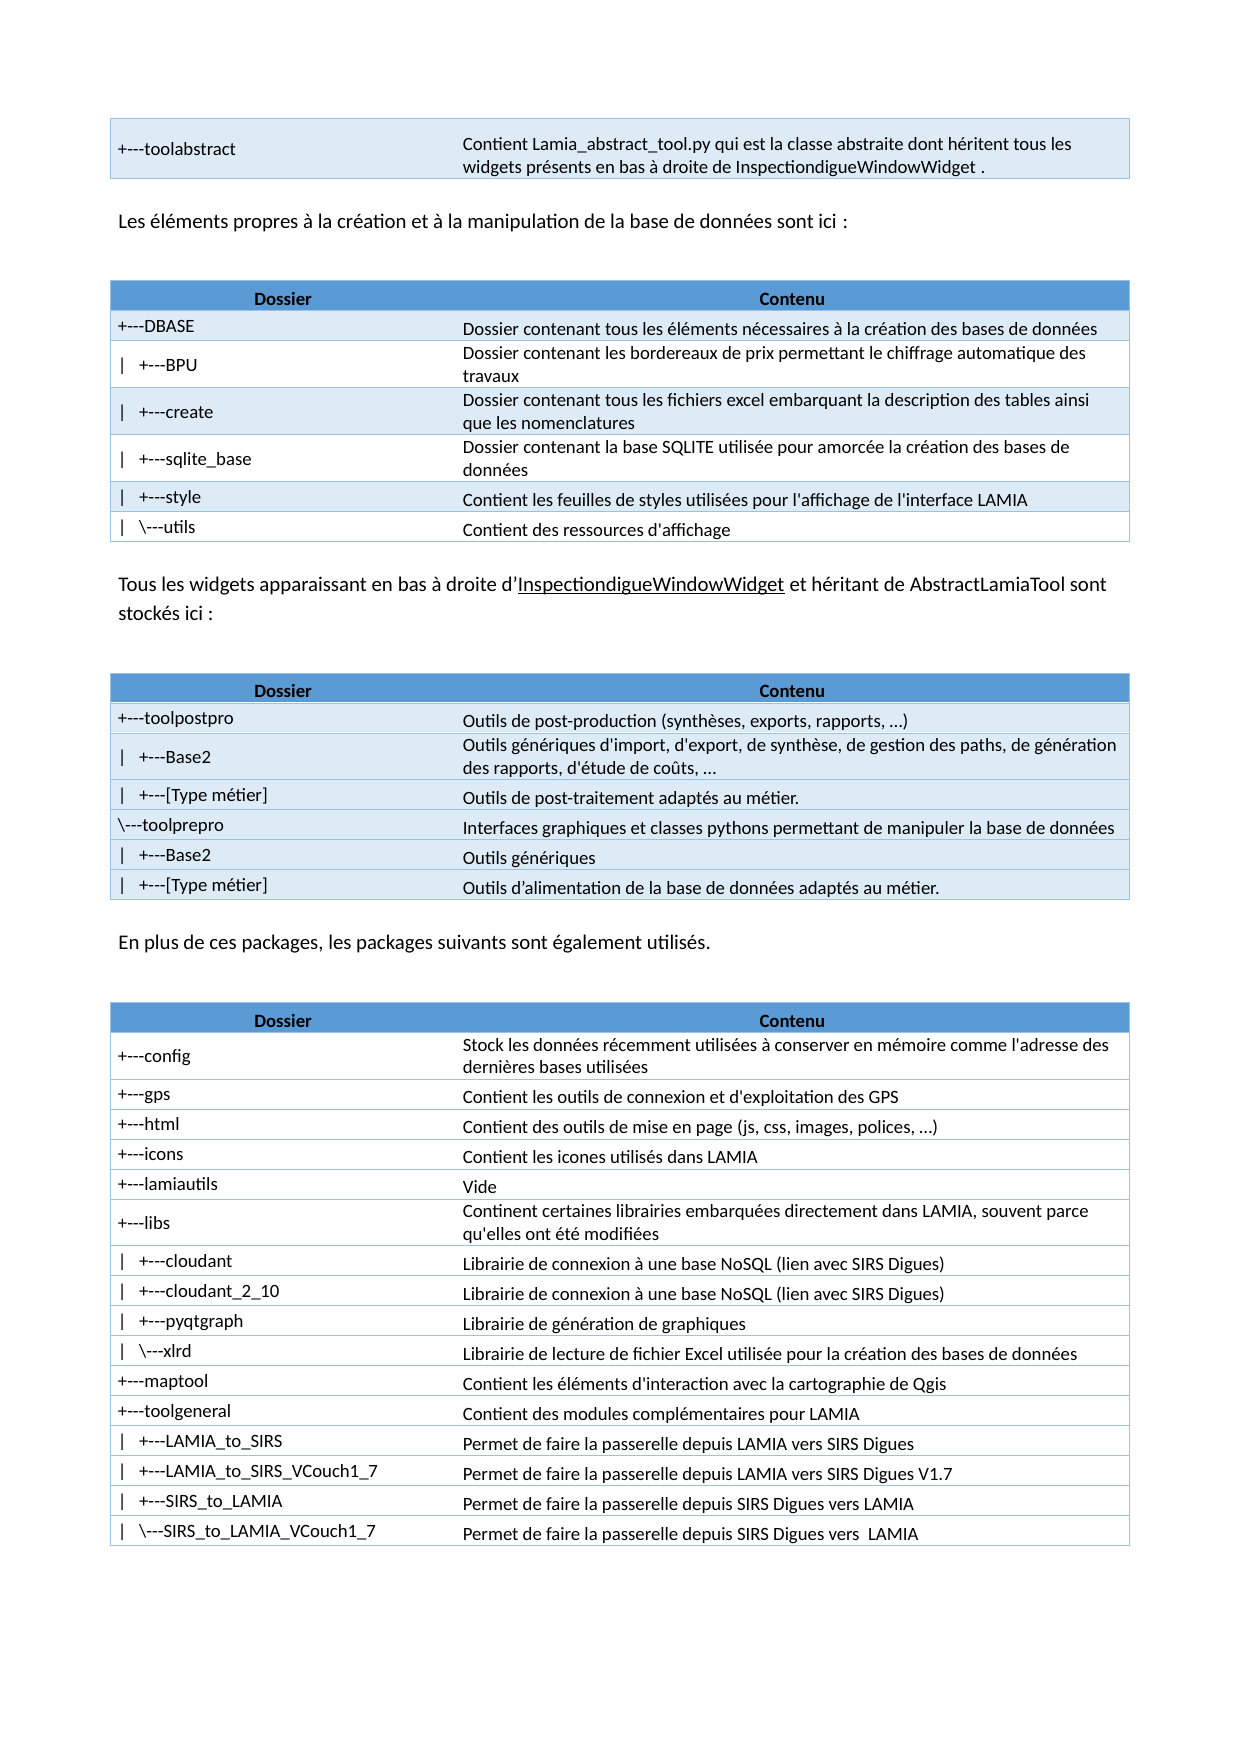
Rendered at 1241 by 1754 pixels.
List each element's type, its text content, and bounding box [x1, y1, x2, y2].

table_cell +---config [111, 1033, 455, 1078]
table_cell | +---Base2 [111, 734, 455, 779]
table_cell +---lamiautils [111, 1170, 455, 1198]
table_cell Contient des modules complémentaires pour LAMIA [455, 1396, 1129, 1425]
table_cell Interfaces graphiques et classes pythons permettant de manipuler la base de données [455, 810, 1129, 839]
table_cell Permet de faire la passerelle depuis LAMIA vers SIRS Digues [455, 1426, 1129, 1455]
text Les éléments propres à la création et à la manipulation de la base de données sont ici : [118, 208, 1122, 233]
table_cell Contient les éléments d'interaction avec la cartographie de Qgis [455, 1366, 1129, 1395]
table_cell | +---style [111, 482, 455, 511]
table_cell +---gps [111, 1080, 455, 1108]
table_cell | +---SIRS_to_LAMIA [111, 1486, 455, 1515]
table_cell | +---BPU [111, 341, 455, 387]
table_cell +---DBASE [111, 311, 455, 340]
table_cell Stock les données récemment utilisées à conserver en mémoire comme l'adresse des dernières bases utilisées [455, 1033, 1129, 1078]
table_cell Permet de faire la passerelle depuis LAMIA vers SIRS Digues V1.7 [455, 1456, 1129, 1485]
table_cell | +---[Type métier] [111, 780, 455, 809]
table_cell Outils d’alimentation de la base de données adaptés au métier. [455, 870, 1129, 899]
table_header Contenu [455, 281, 1129, 310]
table_cell | \---xlrd [111, 1336, 455, 1365]
table_cell | +---Base2 [111, 840, 455, 869]
table_cell Dossier contenant la base SQLITE utilisée pour amorcée la création des bases de données [455, 435, 1129, 481]
table_cell | +---[Type métier] [111, 870, 455, 899]
table_cell Outils génériques [455, 840, 1129, 869]
table_cell +---toolabstract [111, 119, 455, 178]
table_cell Permet de faire la passerelle depuis SIRS Digues vers LAMIA [455, 1516, 1129, 1545]
text Tous les widgets apparaissant en bas à droite d’InspectiondigueWindowWidget et héritant de AbstractLamiaTool sont stockés ici : [118, 571, 1122, 625]
table_cell | +---create [111, 388, 455, 434]
table_cell Dossier contenant tous les fichiers excel embarquant la description des tables ainsi que les nomenclatures [455, 388, 1129, 434]
table_cell Contient les icones utilisés dans LAMIA [455, 1140, 1129, 1168]
table_cell | +---cloudant [111, 1246, 455, 1275]
table_cell Librairie de génération de graphiques [455, 1306, 1129, 1335]
table_header Contenu [455, 674, 1129, 702]
table_cell Continent certaines librairies embarquées directement dans LAMIA, souvent parce qu'elles ont été modifiées [455, 1200, 1129, 1245]
table_cell Outils de post-production (synthèses, exports, rapports, …) [455, 704, 1129, 732]
table_cell \---toolprepro [111, 810, 455, 839]
table_cell +---icons [111, 1140, 455, 1168]
table_cell Permet de faire la passerelle depuis SIRS Digues vers LAMIA [455, 1486, 1129, 1515]
table_cell Contient les feuilles de styles utilisées pour l'affichage de l'interface LAMIA [455, 482, 1129, 511]
table_cell | +---pyqtgraph [111, 1306, 455, 1335]
table_cell Contient des outils de mise en page (js, css, images, polices, …) [455, 1110, 1129, 1138]
table_cell Outils génériques d'import, d'export, de synthèse, de gestion des paths, de génération des rapports, d'étude de coûts, … [455, 734, 1129, 779]
table_cell | \---utils [111, 512, 455, 541]
table_cell | \---SIRS_to_LAMIA_VCouch1_7 [111, 1516, 455, 1545]
table_cell Dossier contenant les bordereaux de prix permettant le chiffrage automatique des travaux [455, 341, 1129, 387]
table_header Dossier [111, 281, 455, 310]
table_header Dossier [111, 674, 455, 702]
table_cell Contient Lamia_abstract_tool.py qui est la classe abstraite dont héritent tous les widgets présents en bas à droite de InspectiondigueWindowWidget . [455, 119, 1129, 178]
table_header Contenu [455, 1003, 1129, 1032]
table_cell Outils de post-traitement adaptés au métier. [455, 780, 1129, 809]
table_cell +---toolgeneral [111, 1396, 455, 1425]
table_cell Contient des ressources d'affichage [455, 512, 1129, 541]
table_cell +---toolpostpro [111, 704, 455, 732]
table_cell | +---LAMIA_to_SIRS_VCouch1_7 [111, 1456, 455, 1485]
table_cell Librairie de lecture de fichier Excel utilisée pour la création des bases de données [455, 1336, 1129, 1365]
table_cell Librairie de connexion à une base NoSQL (lien avec SIRS Digues) [455, 1246, 1129, 1275]
table_cell Vide [455, 1170, 1129, 1198]
table_header Dossier [111, 1003, 455, 1032]
table_cell | +---cloudant_2_10 [111, 1276, 455, 1305]
table_cell | +---sqlite_base [111, 435, 455, 481]
table_cell Librairie de connexion à une base NoSQL (lien avec SIRS Digues) [455, 1276, 1129, 1305]
text En plus de ces packages, les packages suivants sont également utilisés. [118, 929, 1122, 954]
table_cell Contient les outils de connexion et d'exploitation des GPS [455, 1080, 1129, 1108]
table_cell +---html [111, 1110, 455, 1138]
table_cell +---maptool [111, 1366, 455, 1395]
table_cell Dossier contenant tous les éléments nécessaires à la création des bases de données [455, 311, 1129, 340]
table_cell +---libs [111, 1200, 455, 1245]
table_cell | +---LAMIA_to_SIRS [111, 1426, 455, 1455]
